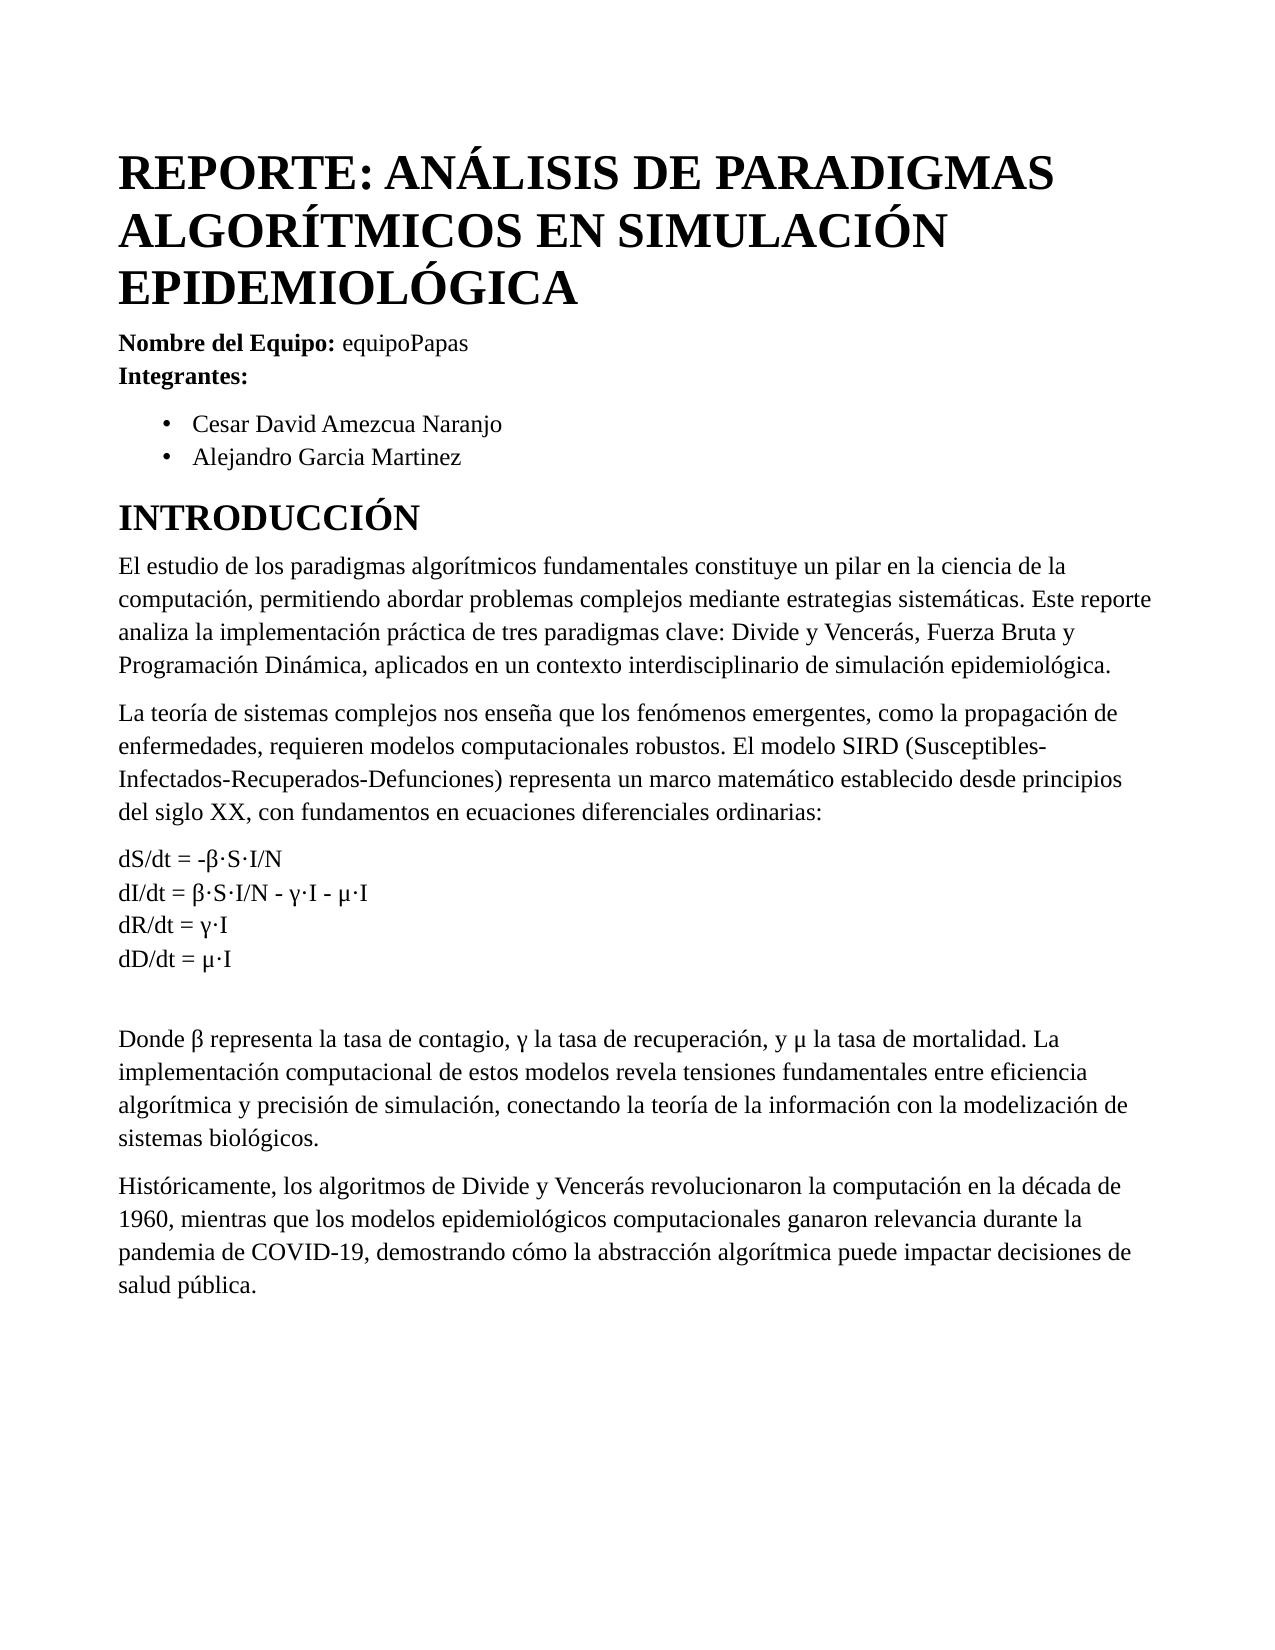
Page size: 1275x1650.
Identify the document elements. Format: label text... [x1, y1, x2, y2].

text Donde β representa la tasa de contagio, γ la tasa de recuperación, y μ la tasa de mortalidad. La implementación computacional de estos modelos revela tensiones fundamentales entre eficiencia algorítmica y precisión de simulación, conectando la teoría de la información con la modelización de sistemas biológicos. [118, 1024, 1157, 1152]
text Nombre del Equipo: equipoPapas Integrantes: [118, 328, 1157, 390]
list Alejandro Garcia Martinez [162, 442, 1157, 471]
list Cesar David Amezcua Naranjo [162, 409, 1157, 437]
text La teoría de sistemas complejos nos enseña que los fenómenos emergentes, como la propagación de enfermedades, requieren modelos computacionales robustos. El modelo SIRD (Susceptibles-Infectados-Recuperados-Defunciones) representa un marco matemático establecido desde principios del siglo XX, con fundamentos en ecuaciones diferenciales ordinarias: [118, 698, 1157, 826]
text dD/dt = μ·I [118, 944, 1157, 972]
text dS/dt = -β·S·I/N [118, 844, 1157, 873]
text dR/dt = γ·I [118, 911, 1157, 939]
subtitle REPORTE: ANÁLISIS DE PARADIGMAS ALGORÍTMICOS EN SIMULACIÓN EPIDEMIOLÓGICA [118, 143, 1157, 316]
text Históricamente, los algoritmos de Divide y Vencerás revolucionaron la computación en la década de 1960, mientras que los modelos epidemiológicos computacionales ganaron relevancia durante la pandemia de COVID-19, demostrando cómo la abstracción algorítmica puede impactar decisiones de salud pública. [118, 1171, 1157, 1299]
text dI/dt = β·S·I/N - γ·I - μ·I [118, 878, 1157, 906]
subtitle INTRODUCCIÓN [118, 496, 1157, 539]
text El estudio de los paradigmas algorítmicos fundamentales constituye un pilar en la ciencia de la computación, permitiendo abordar problemas complejos mediante estrategias sistemáticas. Este reporte analiza la implementación práctica de tres paradigmas clave: Divide y Vencerás, Fuerza Bruta y Programación Dinámica, aplicados en un contexto interdisciplinario de simulación epidemiológica. [118, 551, 1157, 679]
